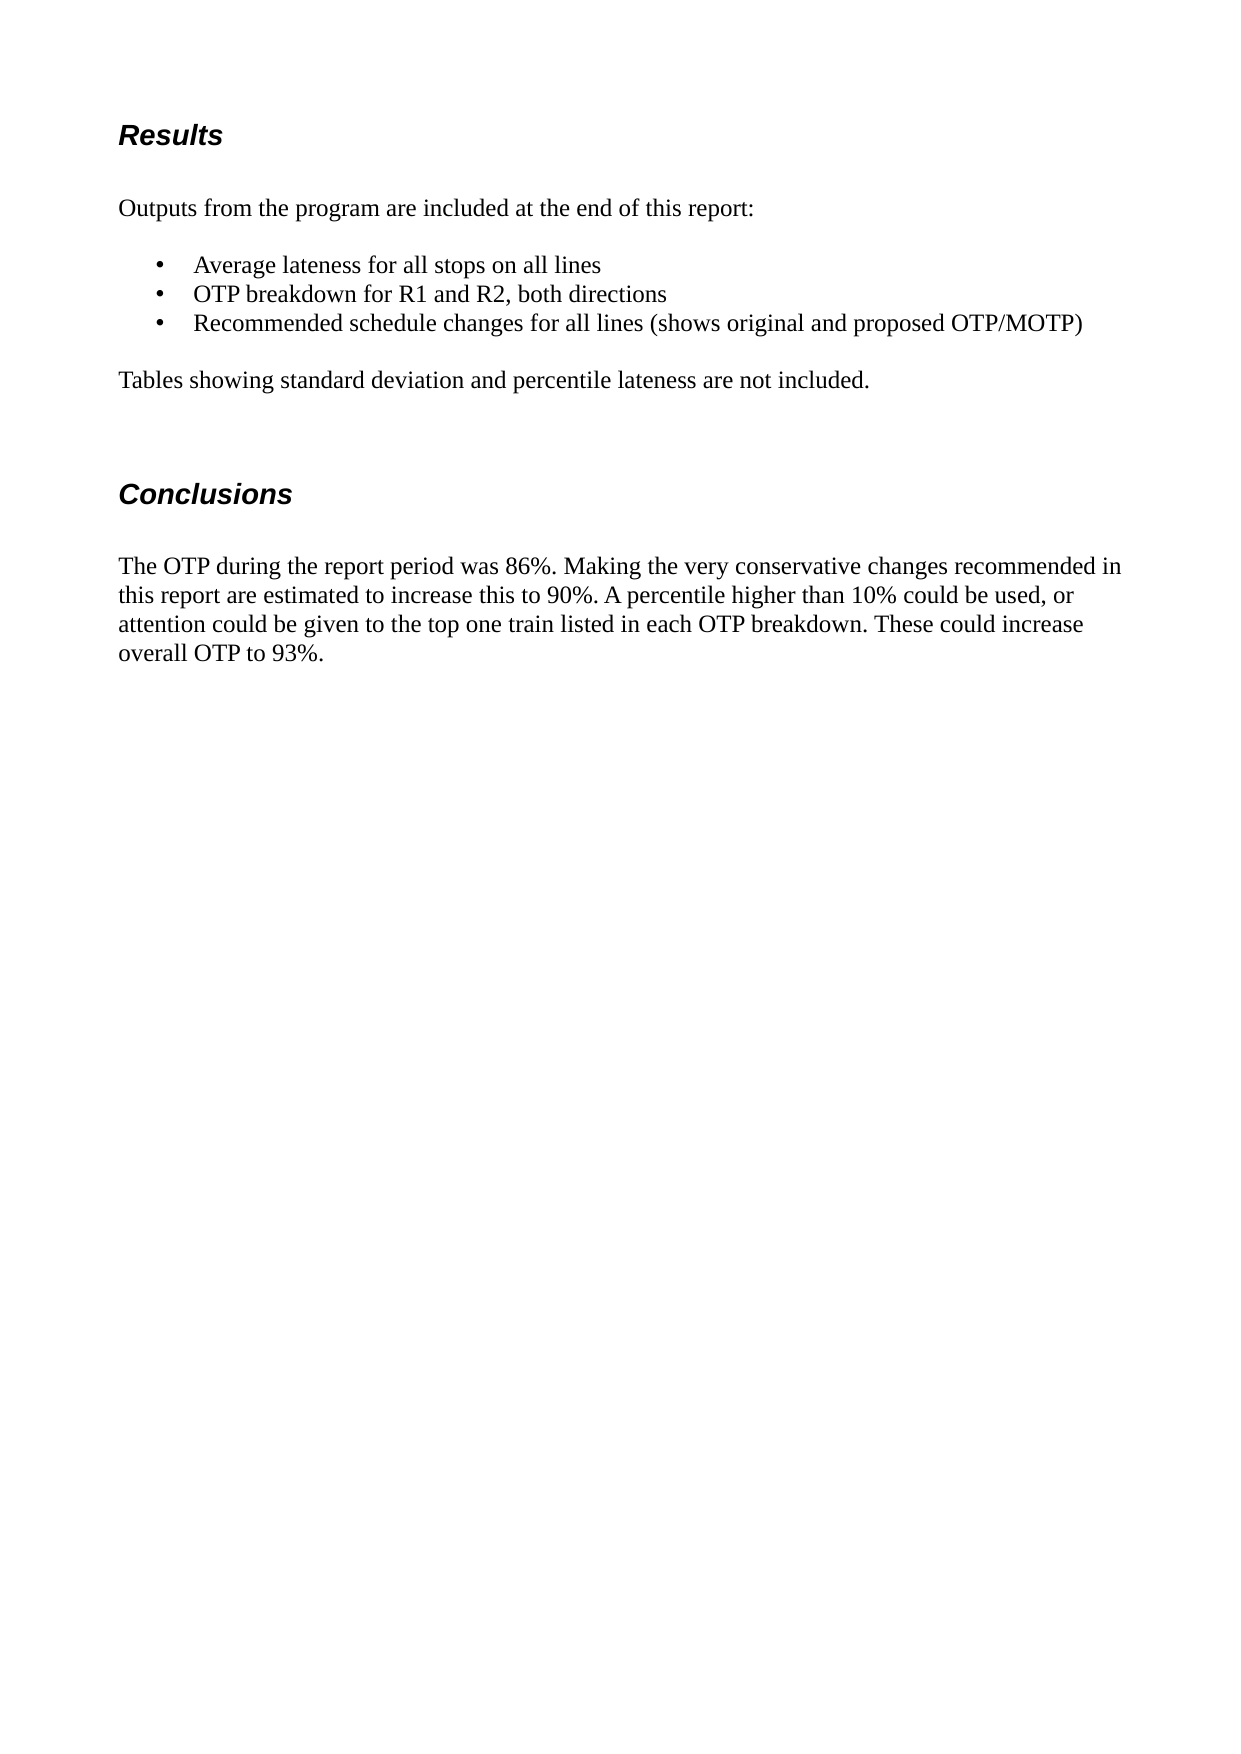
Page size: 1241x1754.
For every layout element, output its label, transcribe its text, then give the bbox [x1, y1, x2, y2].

text The OTP during the report period was 86%. Making the very conservative changes recommended in this report are estimated to increase this to 90%. A percentile higher than 10% could be used, or attention could be given to the top one train listed in each OTP breakdown. These could increase overall OTP to 93%. [118, 551, 1122, 666]
text Tables showing standard deviation and percentile lateness are not included. [118, 365, 1122, 394]
list OTP breakdown for R1 and R2, both directions [156, 279, 1122, 308]
subtitle Conclusions [118, 477, 1122, 510]
list Recommended schedule changes for all lines (shows original and proposed OTP/MOTP) [156, 308, 1122, 337]
list Average lateness for all stops on all lines [156, 250, 1122, 279]
text Outputs from the program are included at the end of this report: [118, 193, 1122, 222]
subtitle Results [118, 118, 1122, 152]
